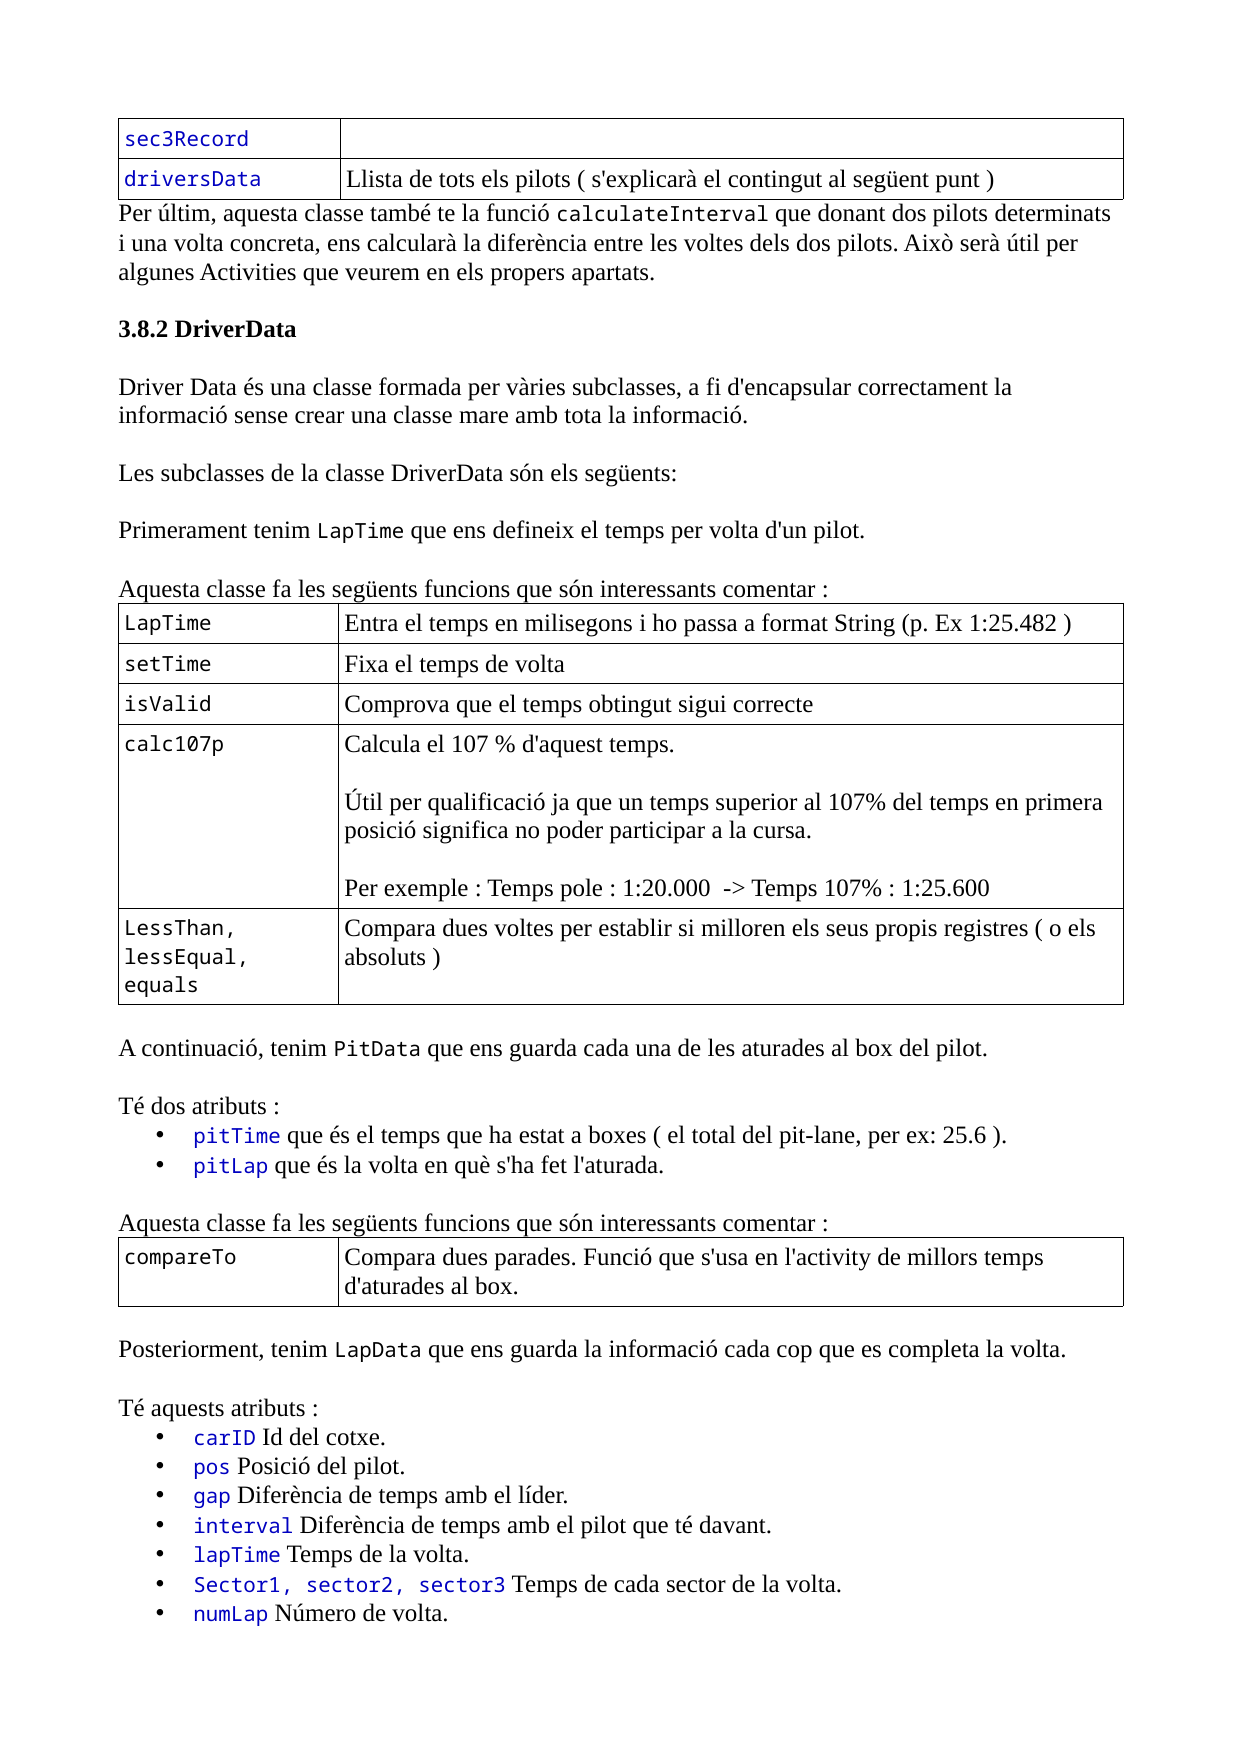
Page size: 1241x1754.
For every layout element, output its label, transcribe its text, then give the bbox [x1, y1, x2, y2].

text Per últim, aquesta classe també te la funció calculateInterval que donant dos pilots determinats i una volta concreta, ens calcularà la diferència entre les voltes dels dos pilots. Això serà útil per algunes Activities que veurem en els propers apartats. [118, 200, 1122, 286]
table_cell Compara dues voltes per establir si milloren els seus propis registres ( o els absoluts ) [339, 909, 1123, 1004]
table_cell Comprova que el temps obtingut sigui correcte [339, 684, 1123, 723]
table_header compareTo [119, 1238, 338, 1306]
text Primerament tenim LapTime que ens defineix el temps per volta d'un pilot. [118, 516, 1122, 545]
table_cell setTime [119, 644, 338, 683]
list numLap Número de volta. [156, 1598, 1122, 1628]
text 3.8.2 DriverData [118, 314, 1122, 343]
table_header LapTime [119, 604, 338, 643]
table_cell LessThan, lessEqual, equals [119, 909, 338, 1004]
table_cell Llista de tots els pilots ( s'explicarà el contingut al següent punt ) [341, 159, 1123, 198]
table_cell calc107p [119, 725, 338, 907]
text Aquesta classe fa les següents funcions que són interessants comentar : [118, 574, 1122, 602]
text Posteriorment, tenim LapData que ens guarda la informació cada cop que es completa la volta. [118, 1334, 1122, 1364]
table_cell sec3Record [119, 119, 340, 158]
list interval Diferència de temps amb el pilot que té davant. [156, 1510, 1122, 1539]
text Té dos atributs : [118, 1091, 1122, 1120]
list gap Diferència de temps amb el líder. [156, 1481, 1122, 1510]
list pos Posició del pilot. [156, 1451, 1122, 1481]
table_cell isValid [119, 684, 338, 723]
text A continuació, tenim PitData que ens guarda cada una de les aturades al box del pilot. [118, 1033, 1122, 1063]
text Les subclasses de la classe DriverData són els següents: [118, 458, 1122, 487]
list pitTime que és el temps que ha estat a boxes ( el total del pit-lane, per ex: 25.6 ). [156, 1120, 1122, 1150]
text Té aquests atributs : [118, 1393, 1122, 1422]
list Sector1, sector2, sector3 Temps de cada sector de la volta. [156, 1569, 1122, 1598]
table_cell Fixa el temps de volta [339, 644, 1123, 683]
table_header Compara dues parades. Funció que s'usa en l'activity de millors temps d'aturades al box. [339, 1238, 1123, 1306]
table_cell driversData [119, 159, 340, 198]
text Driver Data és una classe formada per vàries subclasses, a fi d'encapsular correctament la informació sense crear una classe mare amb tota la informació. [118, 372, 1122, 429]
table_header Entra el temps en milisegons i ho passa a format String (p. Ex 1:25.482 ) [339, 604, 1123, 643]
list carID Id del cotxe. [156, 1422, 1122, 1451]
table_cell [341, 119, 1123, 158]
table_cell Calcula el 107 % d'aquest temps. Útil per qualificació ja que un temps superior al 107% del temps en primera posició significa no poder participar a la cursa. Per exemple : Temps pole : 1:20.000 -> Temps 107% : 1:25.600 [339, 725, 1123, 907]
text Aquesta classe fa les següents funcions que són interessants comentar : [118, 1208, 1122, 1237]
list pitLap que és la volta en què s'ha fet l'aturada. [156, 1150, 1122, 1179]
list lapTime Temps de la volta. [156, 1539, 1122, 1569]
